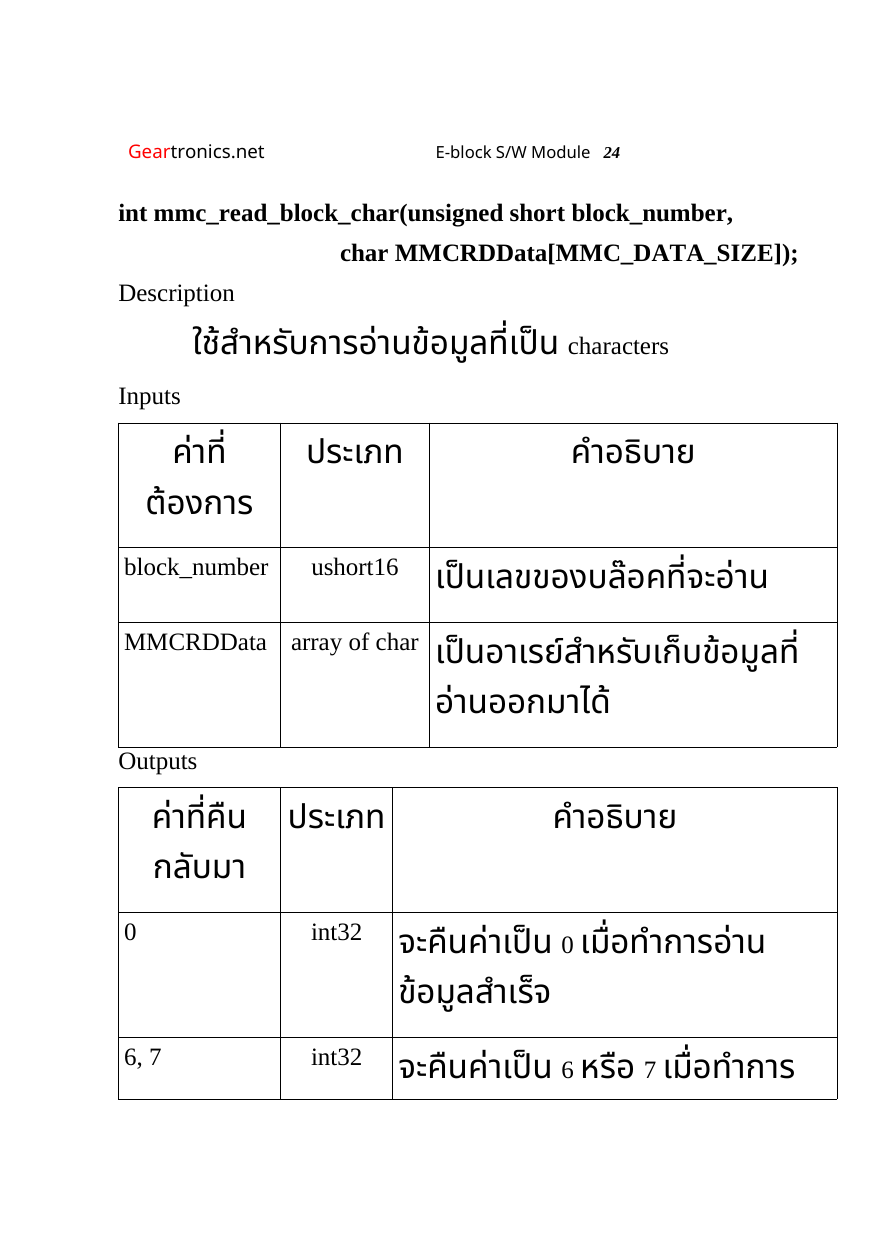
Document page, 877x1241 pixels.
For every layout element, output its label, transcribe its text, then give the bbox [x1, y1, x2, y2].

table_cell ushort16 [281, 548, 429, 622]
table_cell จะคืนค่าเป็น 0 เมื่อทำการอ่านข้อมูลสำเร็จ [393, 913, 837, 1037]
table_cell MMCRDData [119, 623, 280, 747]
table_cell block_number [119, 548, 280, 622]
table_cell array of char [281, 623, 429, 747]
table_cell เป็นอาเรย์สำหรับเก็บข้อมูลที่อ่านออกมาได้ [430, 623, 837, 747]
text Inputs [118, 382, 837, 410]
text Outputs [118, 748, 837, 774]
table_cell int32 [281, 913, 392, 1037]
table_header ค่าที่ต้องการ [119, 424, 280, 547]
table_cell จะคืนค่าเป็น 6 หรือ 7 เมื่อทำการ [393, 1038, 837, 1099]
text int mmc_read_block_char(unsigned short block_number, [118, 199, 837, 226]
table_header ค่าที่คืนกลับมา [119, 788, 280, 912]
table_cell เป็นเลขของบล๊อคที่จะอ่าน [430, 548, 837, 622]
table_header คำอธิบาย [393, 788, 837, 912]
table_cell 6, 7 [119, 1038, 280, 1099]
text char MMCRDData[MMC_DATA_SIZE]); [118, 239, 837, 267]
table_header ประเภท [281, 424, 429, 547]
table_cell int32 [281, 1038, 392, 1099]
text Description [118, 279, 837, 307]
text ใช้สำหรับการอ่านข้อมูลที่เป็น characters [118, 319, 837, 370]
table_cell 0 [119, 913, 280, 1037]
table_header ประเภท [281, 788, 392, 912]
table_header คำอธิบาย [430, 424, 837, 547]
